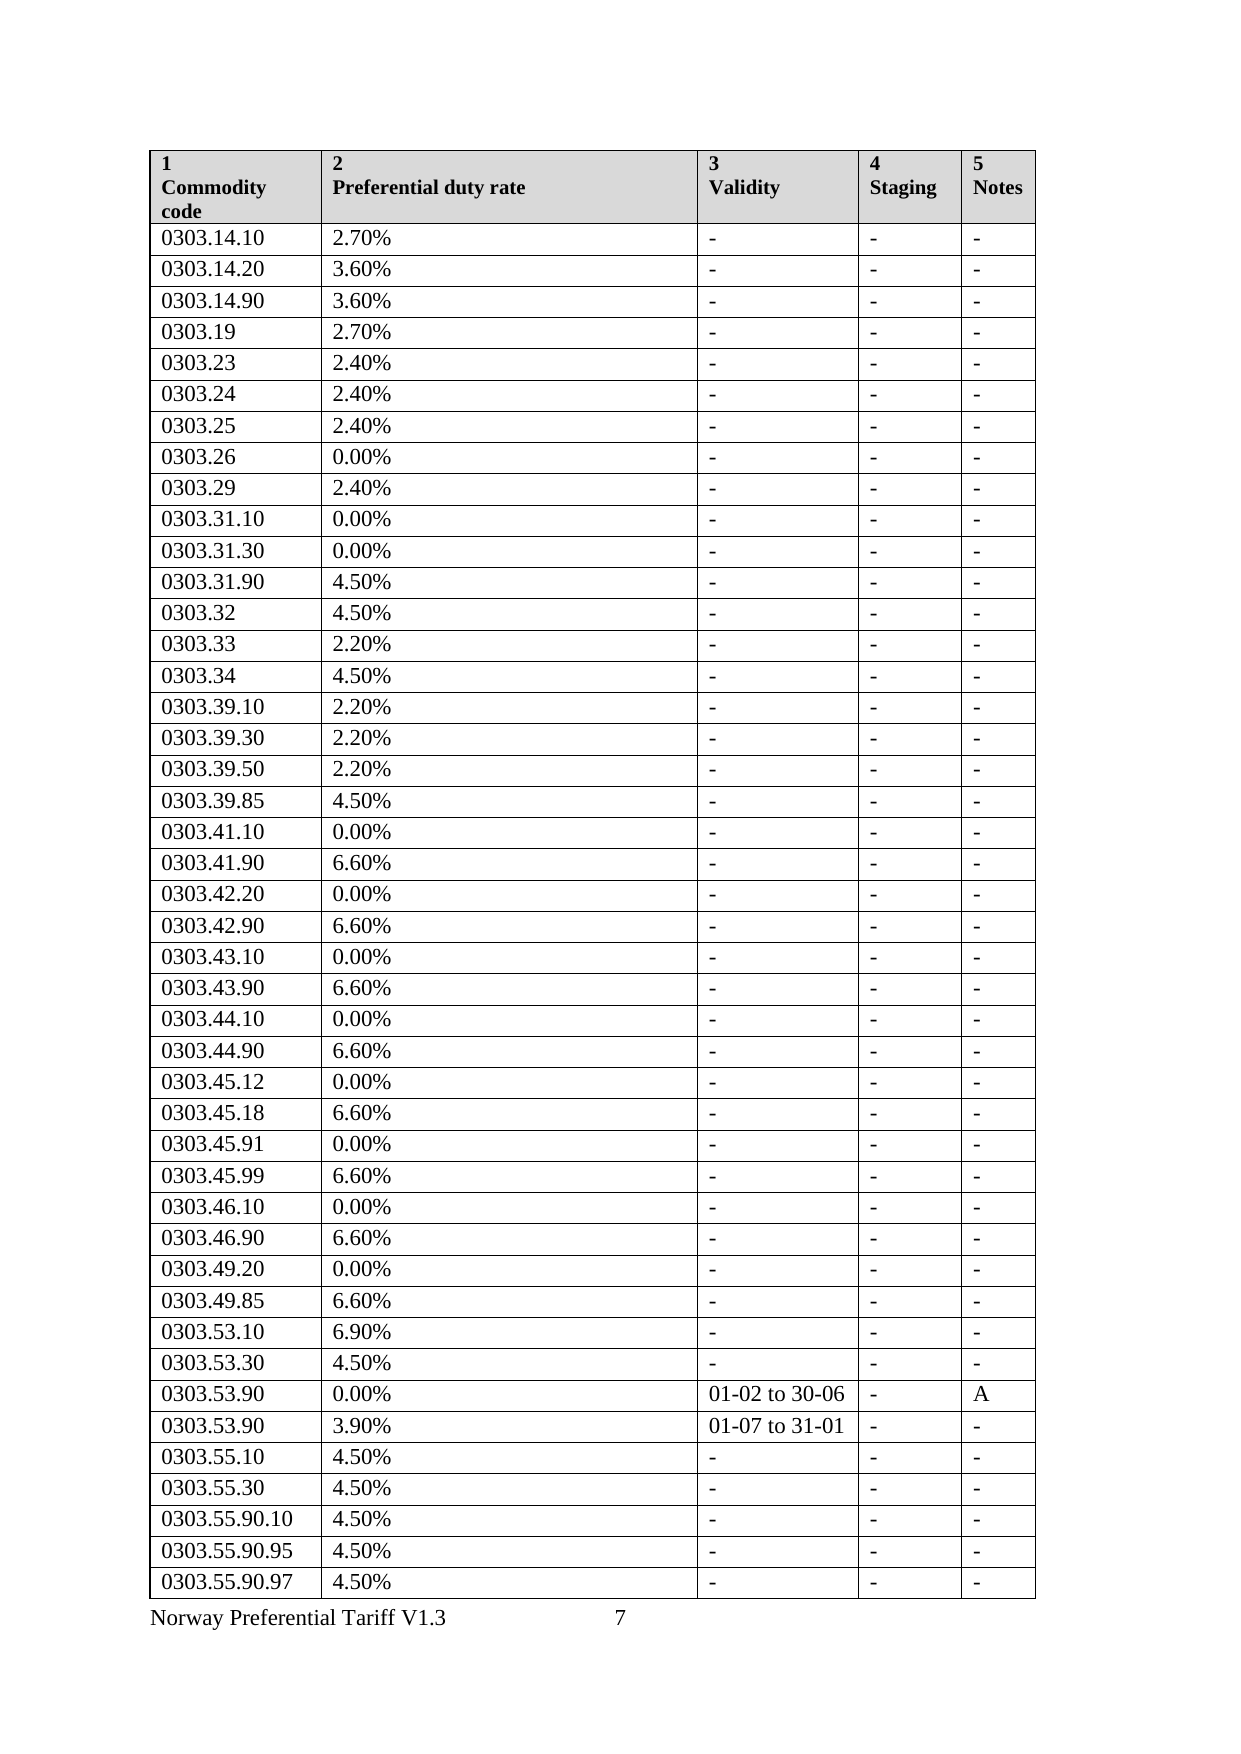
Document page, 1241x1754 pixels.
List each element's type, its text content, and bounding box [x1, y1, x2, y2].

table_cell - [962, 506, 1035, 536]
table_cell 0303.39.10 [151, 693, 321, 723]
table_cell 0303.42.20 [151, 881, 321, 911]
table_cell - [698, 1506, 858, 1536]
table_cell 3.90% [322, 1412, 697, 1442]
table_cell - [698, 537, 858, 567]
table_cell - [859, 849, 961, 879]
table_cell - [859, 599, 961, 629]
table_cell - [859, 506, 961, 536]
table_cell 0303.46.90 [151, 1224, 321, 1254]
table_cell 0.00% [322, 943, 697, 973]
table_cell 0303.23 [151, 349, 321, 379]
table_cell - [962, 1037, 1035, 1067]
table_cell - [698, 1474, 858, 1504]
table_cell - [962, 256, 1035, 286]
table_cell - [962, 1474, 1035, 1504]
table_cell - [962, 474, 1035, 504]
table_cell 6.60% [322, 912, 697, 942]
table_cell - [698, 818, 858, 848]
table_cell - [698, 287, 858, 317]
table_cell - [962, 881, 1035, 911]
table_cell 0303.41.10 [151, 818, 321, 848]
table_cell 0303.49.20 [151, 1256, 321, 1286]
table_cell - [962, 318, 1035, 348]
table_header 2 Preferential duty rate [322, 151, 697, 223]
table_cell 2.40% [322, 474, 697, 504]
table_cell - [698, 1037, 858, 1067]
table_cell - [859, 381, 961, 411]
table_cell - [698, 943, 858, 973]
table_cell - [698, 1443, 858, 1473]
table_cell - [962, 662, 1035, 692]
table_cell 0303.31.30 [151, 537, 321, 567]
table_cell 0303.29 [151, 474, 321, 504]
table_cell - [962, 568, 1035, 598]
table_cell - [859, 818, 961, 848]
table_cell 4.50% [322, 599, 697, 629]
table_cell - [698, 318, 858, 348]
table_cell - [859, 443, 961, 473]
table_cell 4.50% [322, 568, 697, 598]
table_cell - [859, 1256, 961, 1286]
table_cell - [859, 474, 961, 504]
table_cell 2.20% [322, 693, 697, 723]
table_cell - [962, 287, 1035, 317]
table_cell - [859, 1162, 961, 1192]
table_cell 0303.41.90 [151, 849, 321, 879]
table_header 3 Validity [698, 151, 858, 223]
table_cell - [859, 1568, 961, 1598]
table_cell 4.50% [322, 1474, 697, 1504]
table_cell 6.60% [322, 1287, 697, 1317]
table_cell 0303.43.90 [151, 974, 321, 1004]
table_cell - [962, 1224, 1035, 1254]
table_cell - [962, 818, 1035, 848]
table_cell - [698, 1349, 858, 1379]
table_cell - [962, 1349, 1035, 1379]
table_cell 4.50% [322, 1443, 697, 1473]
table_cell - [962, 849, 1035, 879]
table_cell 0303.55.90.10 [151, 1506, 321, 1536]
table_cell - [962, 974, 1035, 1004]
table_cell 2.20% [322, 724, 697, 754]
table_cell - [962, 1068, 1035, 1098]
table_cell - [859, 662, 961, 692]
table_cell - [698, 662, 858, 692]
table_cell 6.60% [322, 974, 697, 1004]
table_cell - [698, 1287, 858, 1317]
table_cell 0303.14.90 [151, 287, 321, 317]
table_cell 2.40% [322, 349, 697, 379]
table_cell 0303.32 [151, 599, 321, 629]
table_cell - [962, 787, 1035, 817]
table_cell - [698, 912, 858, 942]
table_cell - [698, 412, 858, 442]
table_cell 0303.39.50 [151, 756, 321, 786]
table_cell 4.50% [322, 662, 697, 692]
table_cell - [859, 224, 961, 254]
table_cell - [962, 412, 1035, 442]
table_cell - [859, 693, 961, 723]
table_header 1 Commodity code [151, 151, 321, 223]
table_cell 3.60% [322, 256, 697, 286]
table_cell 4.50% [322, 1506, 697, 1536]
table_cell - [859, 1006, 961, 1036]
table_cell - [698, 1099, 858, 1129]
table_cell 0303.42.90 [151, 912, 321, 942]
table_cell 0.00% [322, 1006, 697, 1036]
table_cell - [859, 881, 961, 911]
table_cell - [859, 974, 961, 1004]
table_cell 0.00% [322, 818, 697, 848]
table_cell 0303.31.90 [151, 568, 321, 598]
table_cell 3.60% [322, 287, 697, 317]
table_cell - [962, 1162, 1035, 1192]
table_cell - [859, 1099, 961, 1129]
table_cell 0303.39.85 [151, 787, 321, 817]
table_cell - [962, 381, 1035, 411]
table_cell - [962, 943, 1035, 973]
table_cell - [698, 568, 858, 598]
table_cell 0303.24 [151, 381, 321, 411]
table_cell - [698, 1256, 858, 1286]
table_cell - [859, 1443, 961, 1473]
table_cell 0303.26 [151, 443, 321, 473]
table_cell - [859, 631, 961, 661]
table_cell - [859, 787, 961, 817]
table_cell 2.70% [322, 318, 697, 348]
table_cell 0303.49.85 [151, 1287, 321, 1317]
table_cell - [698, 756, 858, 786]
table_cell 0303.39.30 [151, 724, 321, 754]
table_cell - [962, 693, 1035, 723]
table_cell - [859, 1381, 961, 1411]
table_cell - [962, 537, 1035, 567]
table_cell - [859, 1474, 961, 1504]
table_cell - [698, 1006, 858, 1036]
table_cell 0.00% [322, 1131, 697, 1161]
table_cell - [698, 1162, 858, 1192]
table_cell - [698, 1131, 858, 1161]
table_cell - [698, 381, 858, 411]
table_cell - [859, 1537, 961, 1567]
table_cell 4.50% [322, 1568, 697, 1598]
table_cell 2.20% [322, 631, 697, 661]
table_cell 2.70% [322, 224, 697, 254]
table_cell 0.00% [322, 443, 697, 473]
table_cell 6.60% [322, 1099, 697, 1129]
table_cell 2.40% [322, 381, 697, 411]
table_cell 0303.53.30 [151, 1349, 321, 1379]
table_cell 0303.53.10 [151, 1318, 321, 1348]
table_cell - [698, 1537, 858, 1567]
table_header 5 Notes [962, 151, 1035, 223]
table_cell 0303.55.90.95 [151, 1537, 321, 1567]
table_cell - [962, 724, 1035, 754]
table_header 4 Staging [859, 151, 961, 223]
table_cell 0303.55.10 [151, 1443, 321, 1473]
table_cell - [962, 1506, 1035, 1536]
table_cell 4.50% [322, 1537, 697, 1567]
table_cell - [698, 349, 858, 379]
table_cell - [962, 1193, 1035, 1223]
table_cell - [859, 537, 961, 567]
table_cell 0303.45.12 [151, 1068, 321, 1098]
table_cell - [962, 1568, 1035, 1598]
table_cell - [859, 1318, 961, 1348]
table_cell - [698, 1068, 858, 1098]
table_cell 6.60% [322, 1162, 697, 1192]
table_cell - [962, 443, 1035, 473]
table_cell - [698, 1568, 858, 1598]
table_cell 0303.55.90.97 [151, 1568, 321, 1598]
table_cell 0303.33 [151, 631, 321, 661]
table_cell - [859, 1506, 961, 1536]
table_cell 6.90% [322, 1318, 697, 1348]
table_cell - [859, 943, 961, 973]
table_cell - [859, 724, 961, 754]
table_cell - [698, 693, 858, 723]
table_cell - [859, 412, 961, 442]
table_cell - [698, 881, 858, 911]
table_cell - [962, 1537, 1035, 1567]
table_cell - [859, 1287, 961, 1317]
table_cell - [698, 1318, 858, 1348]
table_cell - [859, 1193, 961, 1223]
table_cell 0.00% [322, 1193, 697, 1223]
table_cell - [859, 756, 961, 786]
table_cell 0303.34 [151, 662, 321, 692]
table_cell 0303.25 [151, 412, 321, 442]
table_cell - [962, 1131, 1035, 1161]
table_cell - [698, 724, 858, 754]
table_cell 0303.46.10 [151, 1193, 321, 1223]
table_cell - [962, 1099, 1035, 1129]
table_cell - [859, 256, 961, 286]
table_cell A [962, 1381, 1035, 1411]
table_cell 0303.45.99 [151, 1162, 321, 1192]
table_cell 0303.14.20 [151, 256, 321, 286]
table_cell - [698, 849, 858, 879]
table_cell 6.60% [322, 849, 697, 879]
table_cell - [698, 1193, 858, 1223]
table_cell - [859, 1131, 961, 1161]
table_cell 2.20% [322, 756, 697, 786]
table_cell - [962, 1256, 1035, 1286]
table_cell - [698, 443, 858, 473]
table_cell - [698, 631, 858, 661]
table_cell 0303.44.10 [151, 1006, 321, 1036]
table_cell - [859, 318, 961, 348]
table_cell 0303.19 [151, 318, 321, 348]
table_cell - [962, 599, 1035, 629]
table_cell 0303.43.10 [151, 943, 321, 973]
table_cell - [962, 1443, 1035, 1473]
table_cell - [698, 787, 858, 817]
table_cell - [962, 1287, 1035, 1317]
table_cell 0.00% [322, 537, 697, 567]
table_cell 0303.45.18 [151, 1099, 321, 1129]
table_cell 6.60% [322, 1037, 697, 1067]
table_cell - [962, 1318, 1035, 1348]
table_cell - [859, 287, 961, 317]
table_cell - [962, 1412, 1035, 1442]
table_cell - [698, 1224, 858, 1254]
table_cell 0.00% [322, 1256, 697, 1286]
table_cell - [859, 1412, 961, 1442]
table_cell 0.00% [322, 506, 697, 536]
table_cell - [962, 349, 1035, 379]
table_cell - [859, 1068, 961, 1098]
table_cell - [962, 912, 1035, 942]
table_cell - [962, 631, 1035, 661]
table_cell - [698, 224, 858, 254]
table_cell - [962, 756, 1035, 786]
table_cell 01-07 to 31-01 [698, 1412, 858, 1442]
table_cell 0.00% [322, 881, 697, 911]
table_cell - [859, 912, 961, 942]
table_cell - [859, 1224, 961, 1254]
table_cell 4.50% [322, 1349, 697, 1379]
table_cell - [698, 474, 858, 504]
table_cell 0303.53.90 [151, 1381, 321, 1411]
table_cell 4.50% [322, 787, 697, 817]
table_cell - [698, 256, 858, 286]
table_cell - [859, 1037, 961, 1067]
table_cell 0.00% [322, 1068, 697, 1098]
table_cell - [962, 1006, 1035, 1036]
table_cell 0303.14.10 [151, 224, 321, 254]
table_cell - [859, 1349, 961, 1379]
table_cell 6.60% [322, 1224, 697, 1254]
table_cell - [962, 224, 1035, 254]
table_cell 0303.44.90 [151, 1037, 321, 1067]
table_cell 0303.53.90 [151, 1412, 321, 1442]
table_cell 0303.55.30 [151, 1474, 321, 1504]
table_cell 01-02 to 30-06 [698, 1381, 858, 1411]
table_cell - [859, 349, 961, 379]
table_cell - [698, 974, 858, 1004]
table_cell - [698, 506, 858, 536]
table_cell - [859, 568, 961, 598]
table_cell 0303.45.91 [151, 1131, 321, 1161]
table_cell 0303.31.10 [151, 506, 321, 536]
table_cell 2.40% [322, 412, 697, 442]
table_cell 0.00% [322, 1381, 697, 1411]
table_cell - [698, 599, 858, 629]
